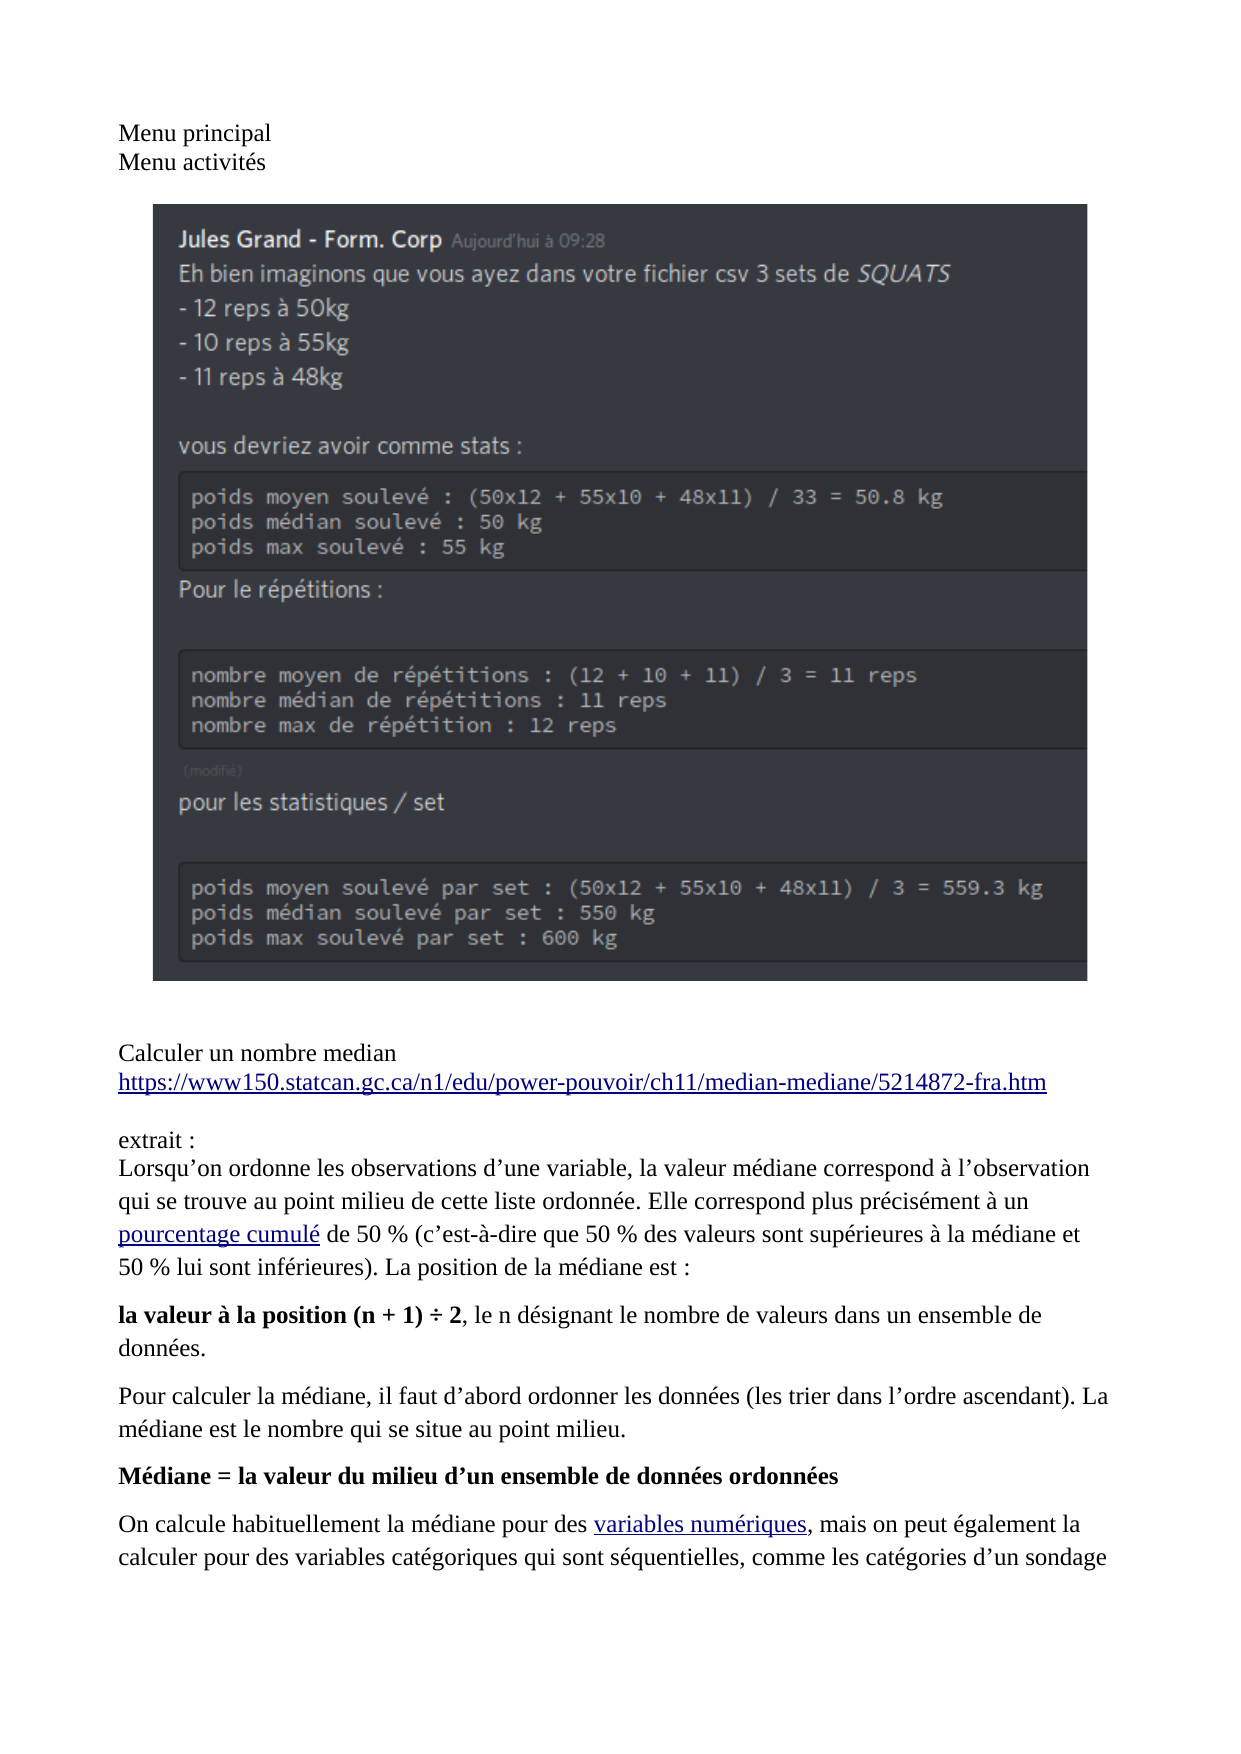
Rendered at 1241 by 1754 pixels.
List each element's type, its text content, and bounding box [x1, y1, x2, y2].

text Menu activités [118, 147, 1122, 176]
text la valeur à la position (n + 1) ÷ 2, le n désignant le nombre de valeurs dans un ensemble de données. [118, 1300, 1122, 1362]
text Menu principal [118, 118, 1122, 147]
text https://www150.statcan.gc.ca/n1/edu/power-pouvoir/ch11/median-mediane/5214872-fra.htm [118, 1067, 1122, 1096]
text Médiane = la valeur du milieu d’un ensemble de données ordonnées [118, 1461, 1122, 1490]
picture [152, 204, 1088, 981]
text Lorsqu’on ordonne les observations d’une variable, la valeur médiane correspond à l’observation qui se trouve au point milieu de cette liste ordonnée. Elle correspond plus précisément à un pourcentage cumulé de 50 % (c’est-à-dire que 50 % des valeurs sont supérieures à la médiane et 50 % lui sont inférieures). La position de la médiane est : [118, 1153, 1122, 1281]
text extrait : [118, 1125, 1122, 1153]
text Pour calculer la médiane, il faut d’abord ordonner les données (les trier dans l’ordre ascendant). La médiane est le nombre qui se situe au point milieu. [118, 1381, 1122, 1442]
text Calculer un nombre median [118, 1038, 1122, 1067]
text On calcule habituellement la médiane pour des variables numériques, mais on peut également la calculer pour des variables catégoriques qui sont séquentielles, comme les catégories d’un sondage [118, 1509, 1122, 1571]
